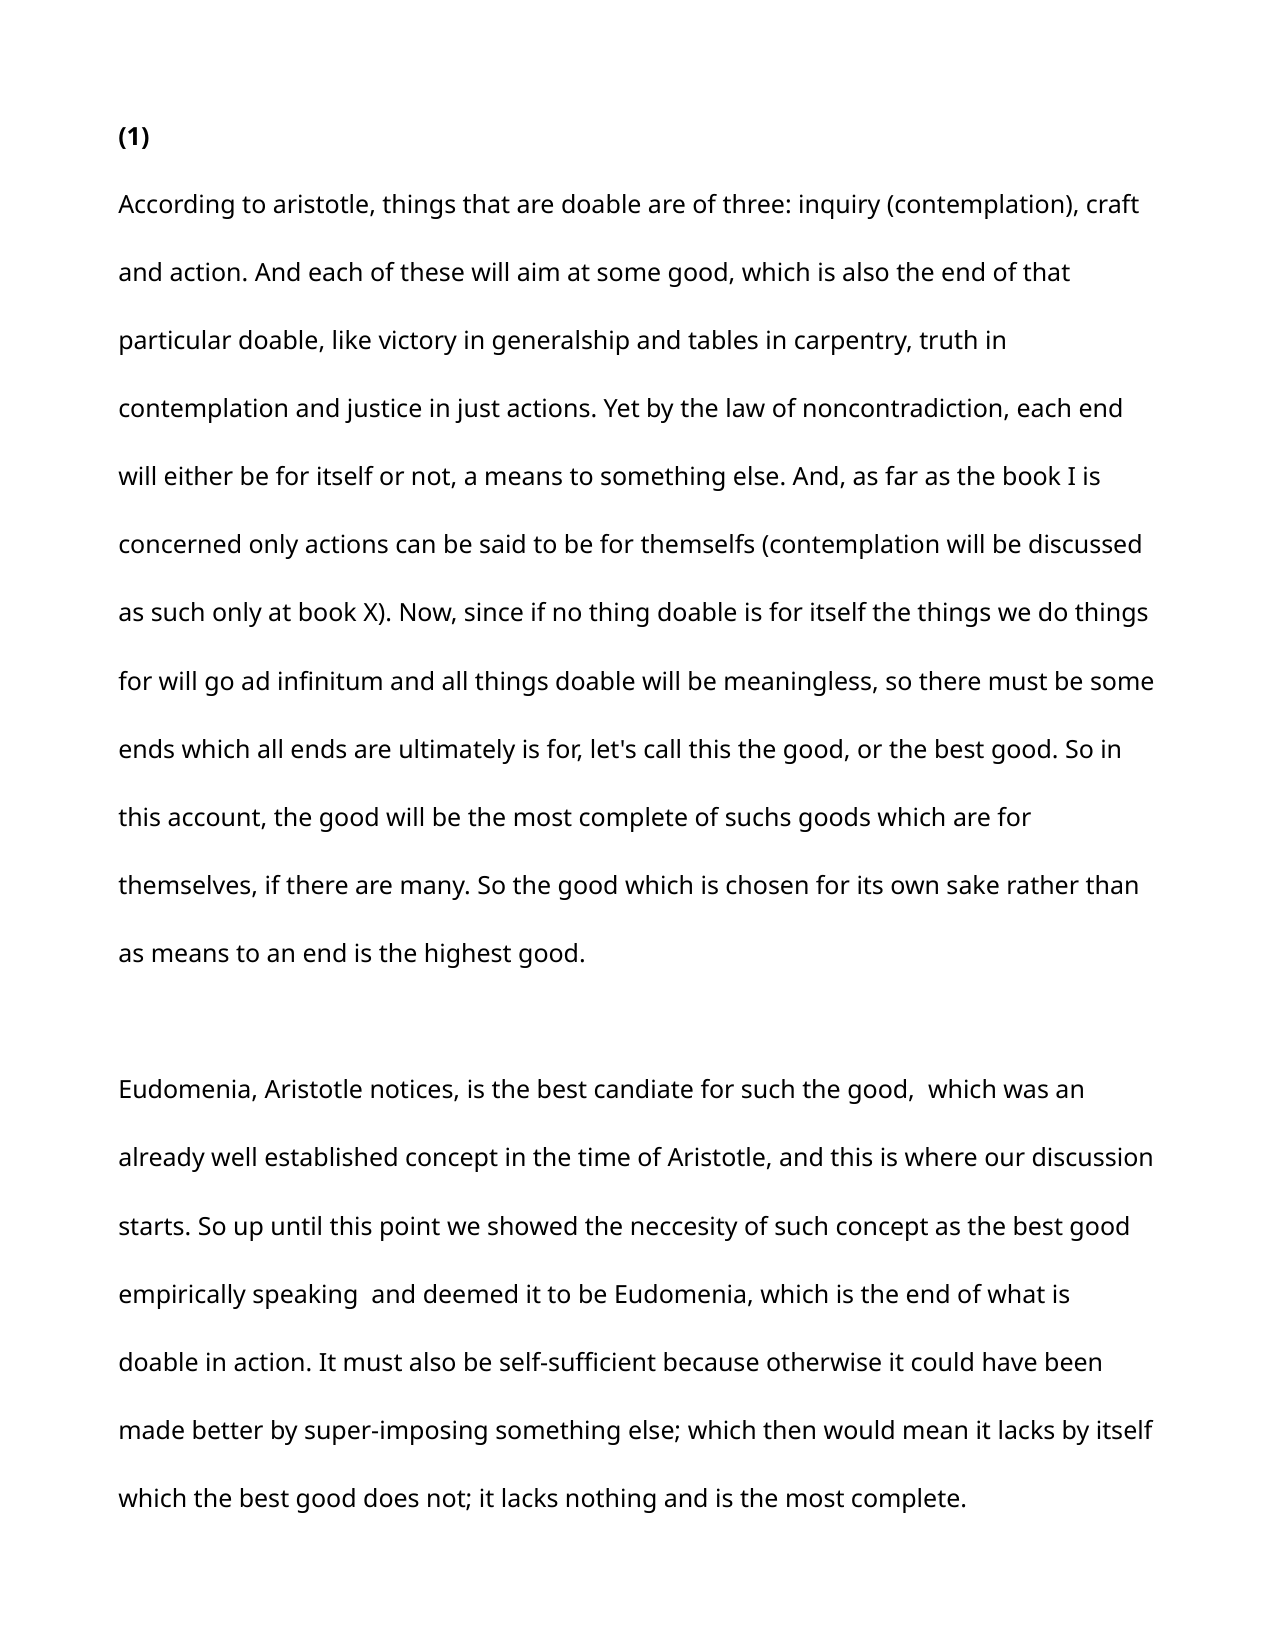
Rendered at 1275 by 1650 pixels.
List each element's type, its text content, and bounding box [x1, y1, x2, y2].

text According to aristotle, things that are doable are of three: inquiry (contemplation), craft and action. And each of these will aim at some good, which is also the end of that particular doable, like victory in generalship and tables in carpentry, truth in contemplation and justice in just actions. Yet by the law of noncontradiction, each end will either be for itself or not, a means to something else. And, as far as the book I is concerned only actions can be said to be for themselfs (contemplation will be discussed as such only at book X). Now, since if no thing doable is for itself the things we do things for will go ad infinitum and all things doable will be meaningless, so there must be some ends which all ends are ultimately is for, let's call this the good, or the best good. So in this account, the good will be the most complete of suchs goods which are for themselves, if there are many. So the good which is chosen for its own sake rather than as means to an end is the highest good. [118, 186, 1157, 970]
text (1) [118, 118, 1157, 152]
text Eudomenia, Aristotle notices, is the best candiate for such the good, which was an already well established concept in the time of Aristotle, and this is where our discussion starts. So up until this point we showed the neccesity of such concept as the best good empirically speaking and deemed it to be Eudomenia, which is the end of what is doable in action. It must also be self-sufficient because otherwise it could have been made better by super-imposing something else; which then would mean it lacks by itself which the best good does not; it lacks nothing and is the most complete. [118, 1072, 1157, 1515]
